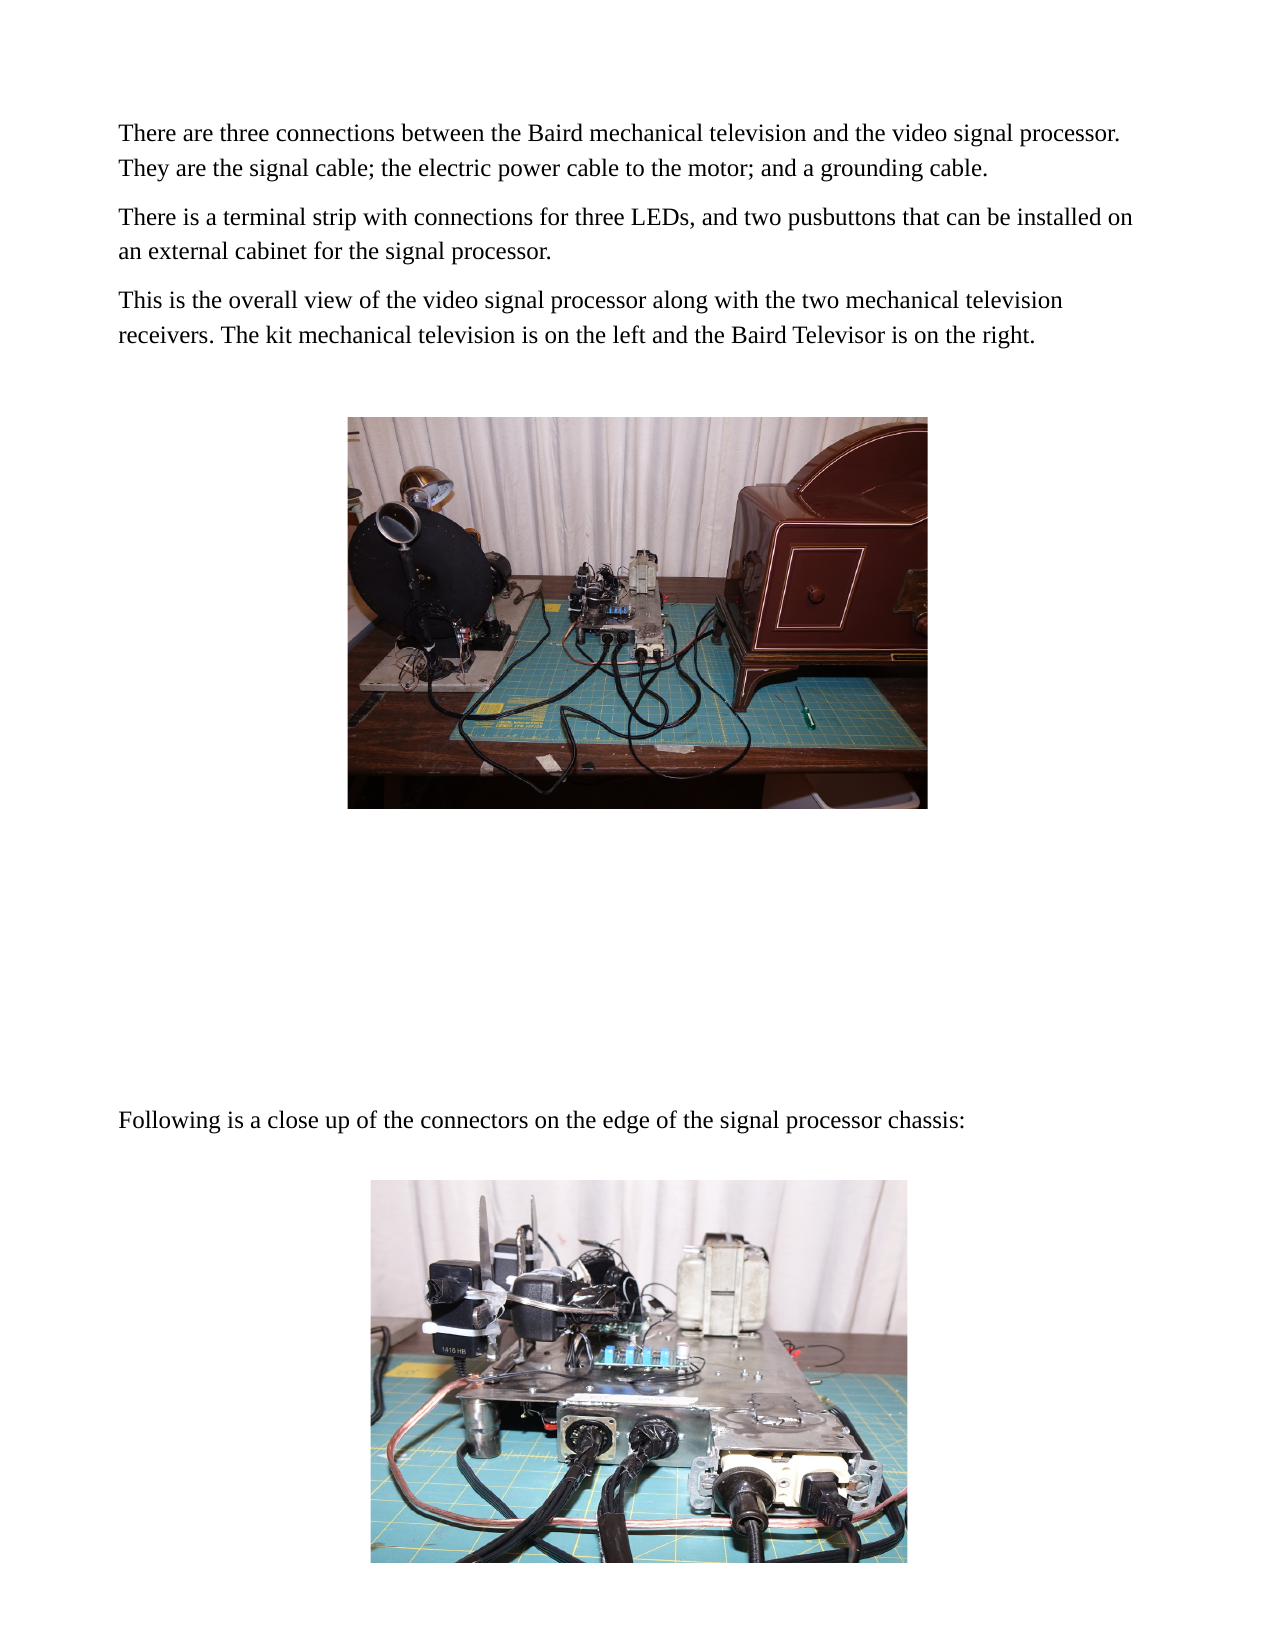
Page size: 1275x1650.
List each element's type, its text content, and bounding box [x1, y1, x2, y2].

text Following is a close up of the connectors on the edge of the signal processor chassis: [118, 1105, 1157, 1133]
picture [370, 1180, 908, 1563]
picture [347, 417, 928, 809]
text There are three connections between the Baird mechanical television and the video signal processor. They are the signal cable; the electric power cable to the motor; and a grounding cable. [118, 118, 1157, 181]
text This is the overall view of the video signal processor along with the two mechanical television receivers. The kit mechanical television is on the left and the Baird Televisor is on the right. [118, 285, 1157, 348]
text There is a terminal strip with connections for three LEDs, and two pusbuttons that can be installed on an external cabinet for the signal processor. [118, 202, 1157, 265]
